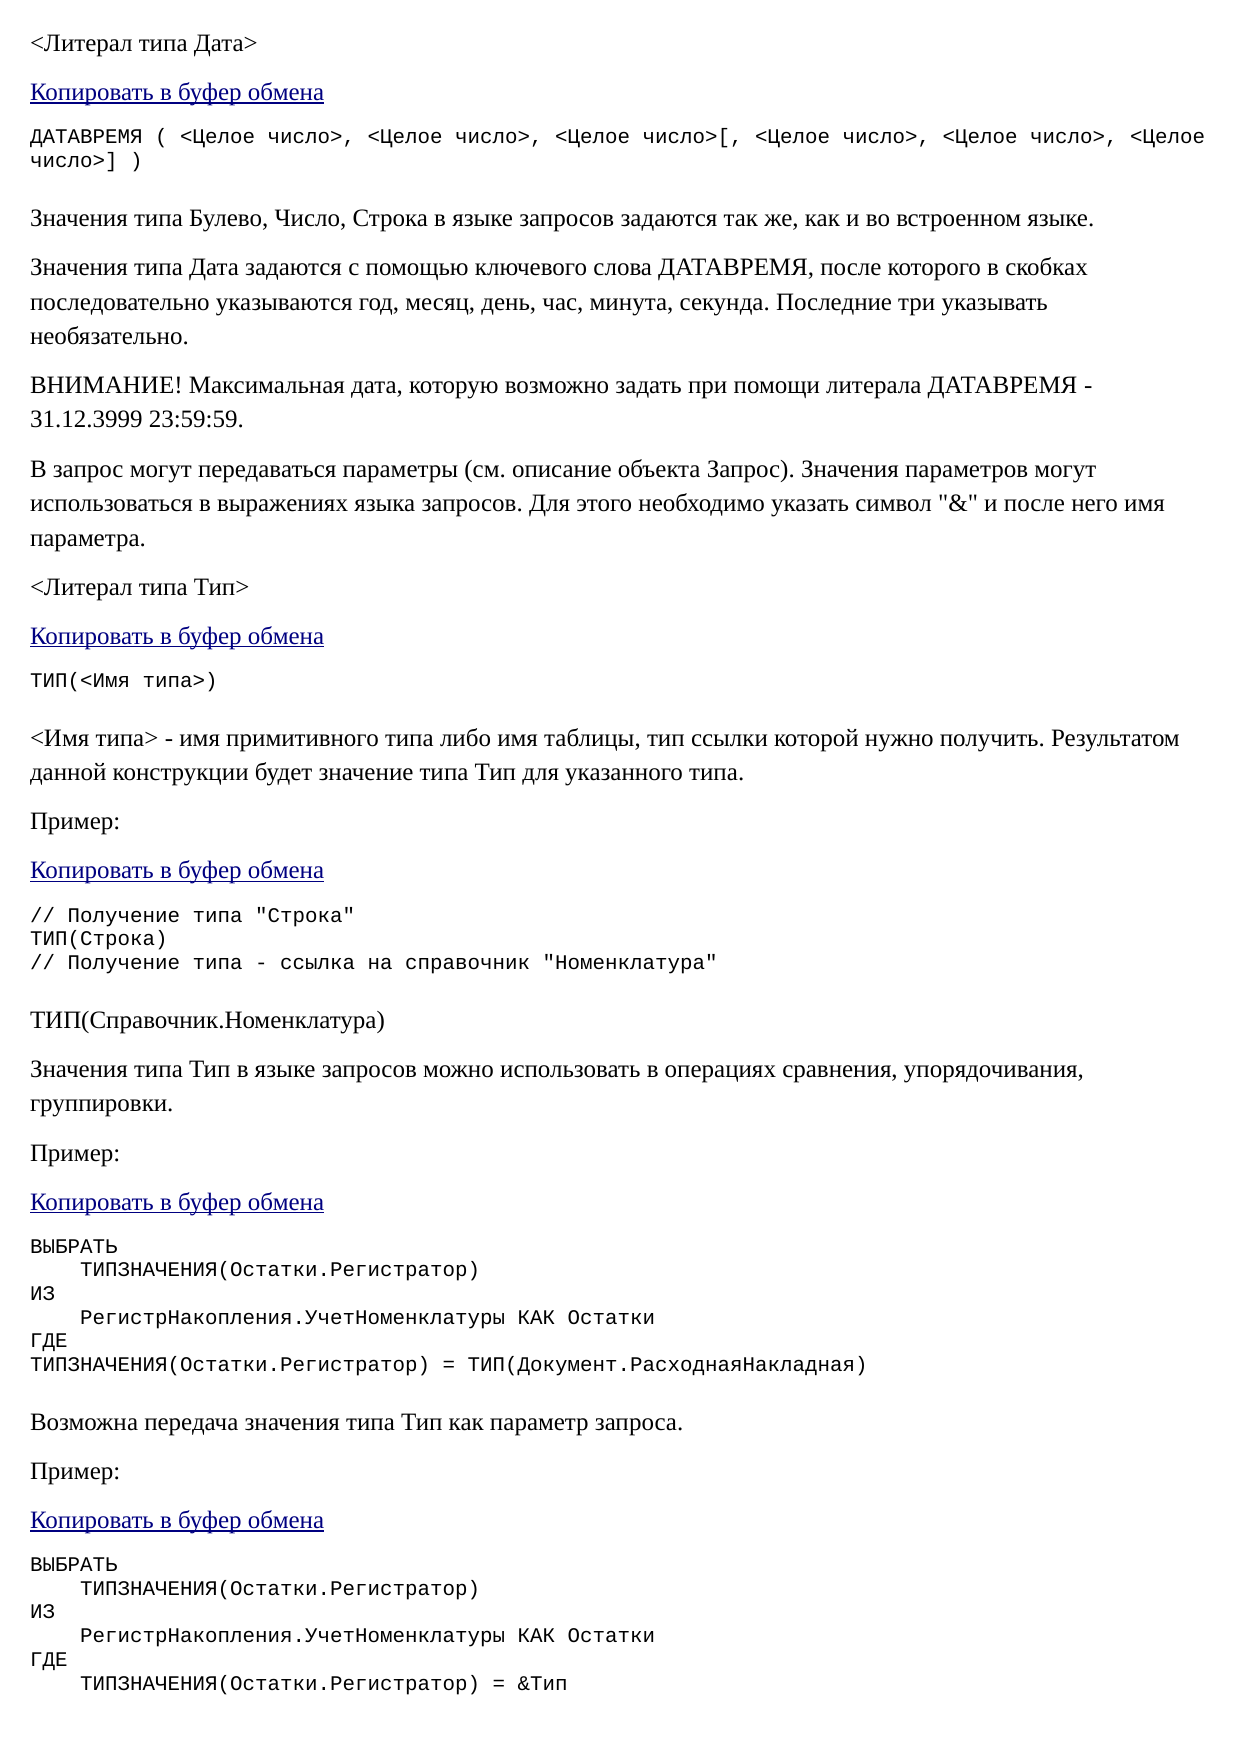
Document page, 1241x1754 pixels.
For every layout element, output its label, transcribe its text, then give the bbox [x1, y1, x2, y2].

text ВНИМАНИЕ! Максимальная дата, которую возможно задать при помощи литерала ДАТАВРЕМЯ ‑ 31.12.3999 23:59:59. [30, 370, 1211, 433]
text ТИПЗНАЧЕНИЯ(Остатки.Регистратор) [30, 1578, 1211, 1602]
text ГДЕ [30, 1649, 1211, 1672]
text <Литерал типа Тип> [30, 572, 1211, 600]
text // Получение типа "Строка" [30, 904, 1211, 928]
text <Имя типа> ‑ имя примитивного типа либо имя таблицы, тип ссылки которой нужно получить. Результатом данной конструкции будет значение типа Тип для указанного типа. [30, 723, 1211, 786]
text // Получение типа - ссылка на справочник "Номенклатура" [30, 952, 1211, 976]
text ТИПЗНАЧЕНИЯ(Остатки.Регистратор) [30, 1259, 1211, 1283]
text ТИП(Справочник.Номенклатура) [30, 1005, 1211, 1034]
text Копировать в буфер обмена [30, 621, 1211, 649]
text Копировать в буфер обмена [30, 856, 1211, 884]
text Копировать в буфер обмена [30, 1187, 1211, 1215]
text Значения типа Дата задаются с помощью ключевого слова ДАТАВРЕМЯ, после которого в скобках последовательно указываются год, месяц, день, час, минута, секунда. Последние три указывать необязательно. [30, 252, 1211, 350]
text ВЫБРАТЬ [30, 1554, 1211, 1578]
text Пример: [30, 806, 1211, 835]
text Значения типа Булево, Число, Строка в языке запросов задаются так же, как и во встроенном языке. [30, 203, 1211, 232]
text В запрос могут передаваться параметры (см. описание объекта Запрос). Значения параметров могут использоваться в выражениях языка запросов. Для этого необходимо указать символ "&" и после него имя параметра. [30, 454, 1211, 551]
text ТИПЗНАЧЕНИЯ(Остатки.Регистратор) = &Тип [30, 1672, 1211, 1696]
text Пример: [30, 1138, 1211, 1166]
text ТИПЗНАЧЕНИЯ(Остатки.Регистратор) = ТИП(Документ.РасходнаяНакладная) [30, 1354, 1211, 1378]
text Значения типа Тип в языке запросов можно использовать в операциях сравнения, упорядочивания, группировки. [30, 1054, 1211, 1117]
text ДАТАВРЕМЯ ( <Целое число>, <Целое число>, <Целое число>[, <Целое число>, <Целое число>, <Целое число>] ) [30, 126, 1211, 173]
text Копировать в буфер обмена [30, 77, 1211, 106]
text РегистрНакопления.УчетНоменклатуры КАК Остатки [30, 1625, 1211, 1649]
text Возможна передача значения типа Тип как параметр запроса. [30, 1407, 1211, 1436]
text ТИП(Строка) [30, 928, 1211, 952]
text Пример: [30, 1456, 1211, 1485]
text Копировать в буфер обмена [30, 1505, 1211, 1534]
text ВЫБРАТЬ [30, 1236, 1211, 1259]
text ГДЕ [30, 1330, 1211, 1354]
text ИЗ [30, 1602, 1211, 1625]
text ИЗ [30, 1283, 1211, 1307]
text ТИП(<Имя типа>) [30, 670, 1211, 693]
text РегистрНакопления.УчетНоменклатуры КАК Остатки [30, 1307, 1211, 1330]
text <Литерал типа Дата> [30, 28, 1211, 57]
